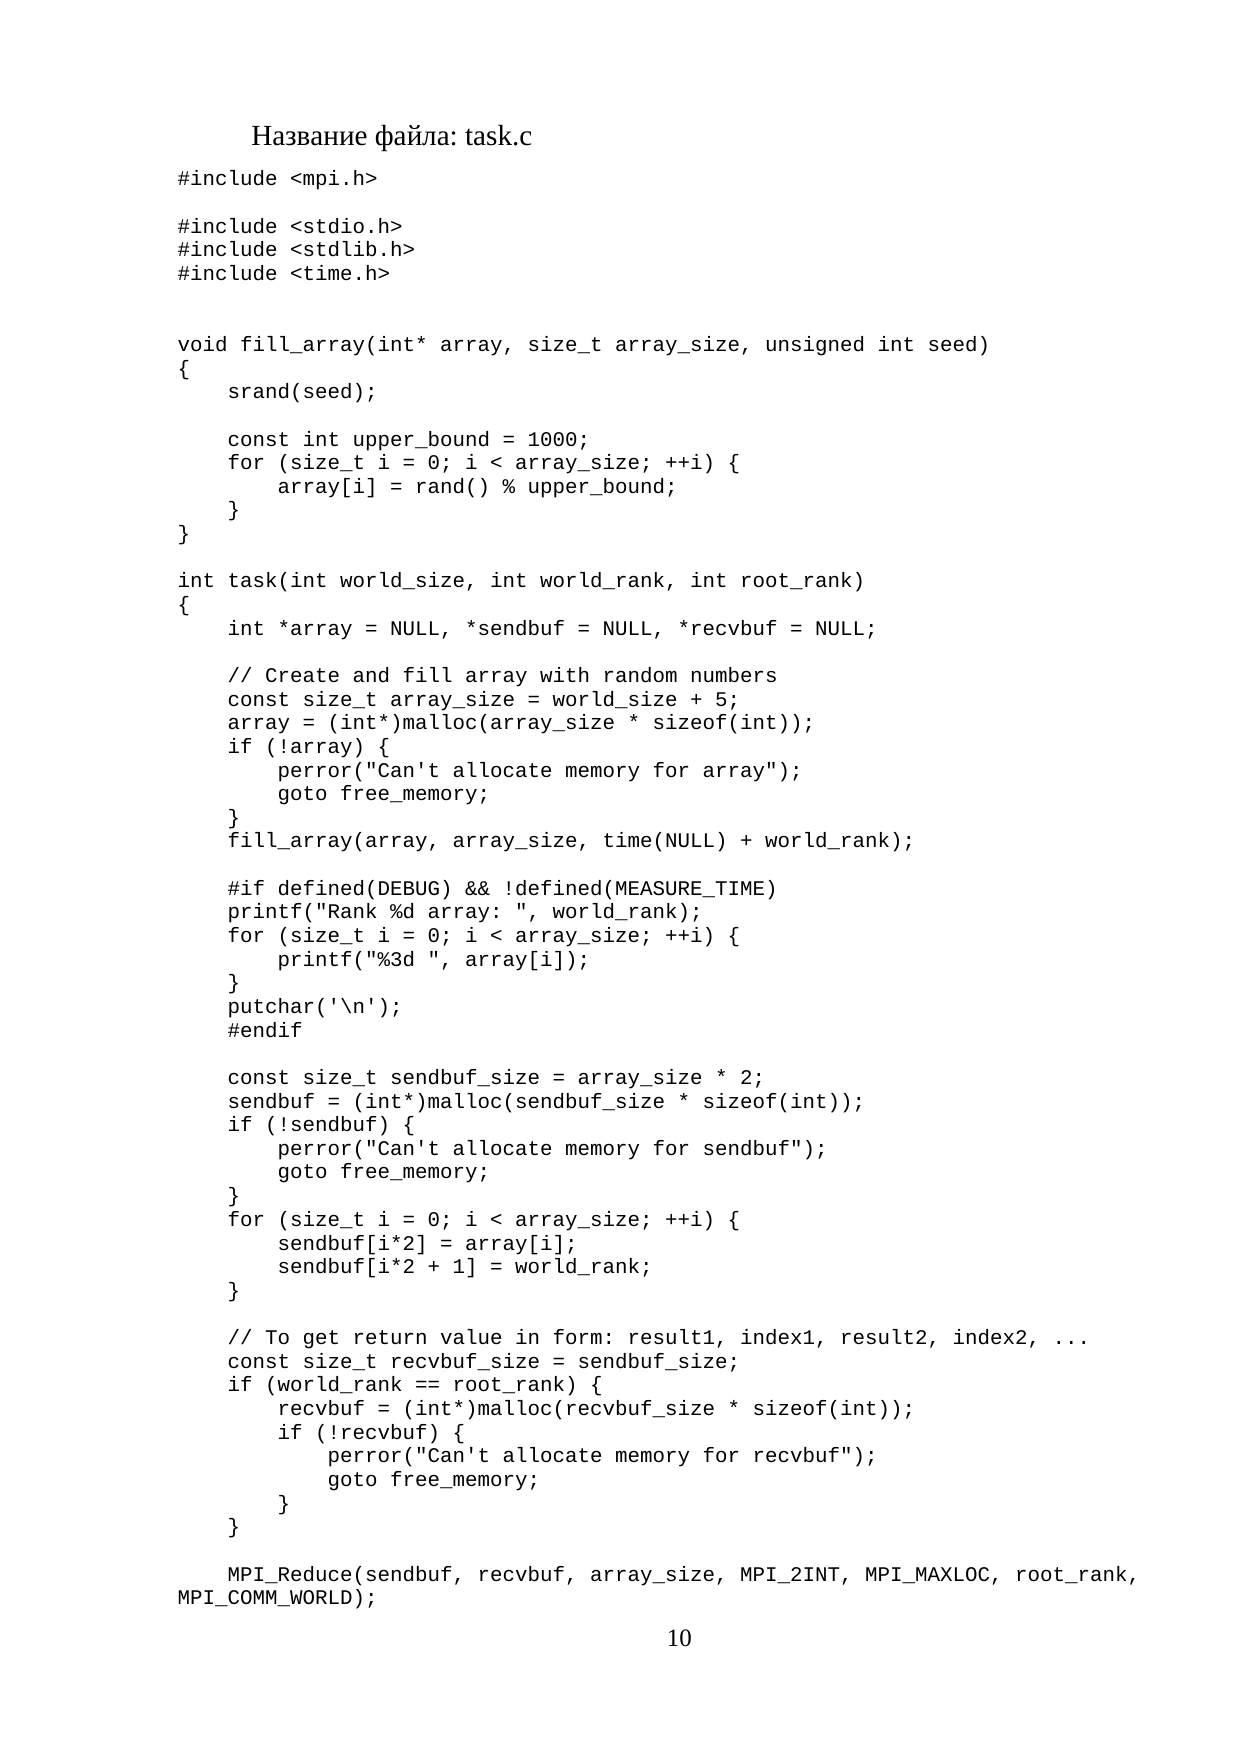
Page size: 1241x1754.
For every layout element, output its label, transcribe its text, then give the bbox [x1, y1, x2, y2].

text Название файла: task.c [177, 118, 1181, 152]
table_header #include <mpi.h> #include <stdio.h> #include <stdlib.h> #include <time.h> void fill_array(int* array, size_t array_size, unsigned int seed) { srand(seed); const int upper_bound = 1000; for (size_t i = 0; i < array_size; ++i) { array[i] = rand() % upper_bound; } } int task(int world_size, int world_rank, int root_rank) { int *array = NULL, *sendbuf = NULL, *recvbuf = NULL; // Create and fill array with random numbers const size_t array_size = world_size + 5; array = (int*)malloc(array_size * sizeof(int)); if (!array) { perror("Can't allocate memory for array"); goto free_memory; } fill_array(array, array_size, time(NULL) + world_rank); #if defined(DEBUG) && !defined(MEASURE_TIME) printf("Rank %d array: ", world_rank); for (size_t i = 0; i < array_size; ++i) { printf("%3d ", array[i]); } putchar('\n'); #endif const size_t sendbuf_size = array_size * 2; sendbuf = (int*)malloc(sendbuf_size * sizeof(int)); if (!sendbuf) { perror("Can't allocate memory for sendbuf"); goto free_memory; } for (size_t i = 0; i < array_size; ++i) { sendbuf[i*2] = array[i]; sendbuf[i*2 + 1] = world_rank; } // To get return value in form: result1, index1, result2, index2, ... const size_t recvbuf_size = sendbuf_size; if (world_rank == root_rank) { recvbuf = (int*)malloc(recvbuf_size * sizeof(int)); if (!recvbuf) { perror("Can't allocate memory for recvbuf"); goto free_memory; } } MPI_Reduce(sendbuf, recvbuf, array_size, MPI_2INT, MPI_MAXLOC, root_rank, MPI_COMM_WORLD); [177, 169, 1181, 1611]
